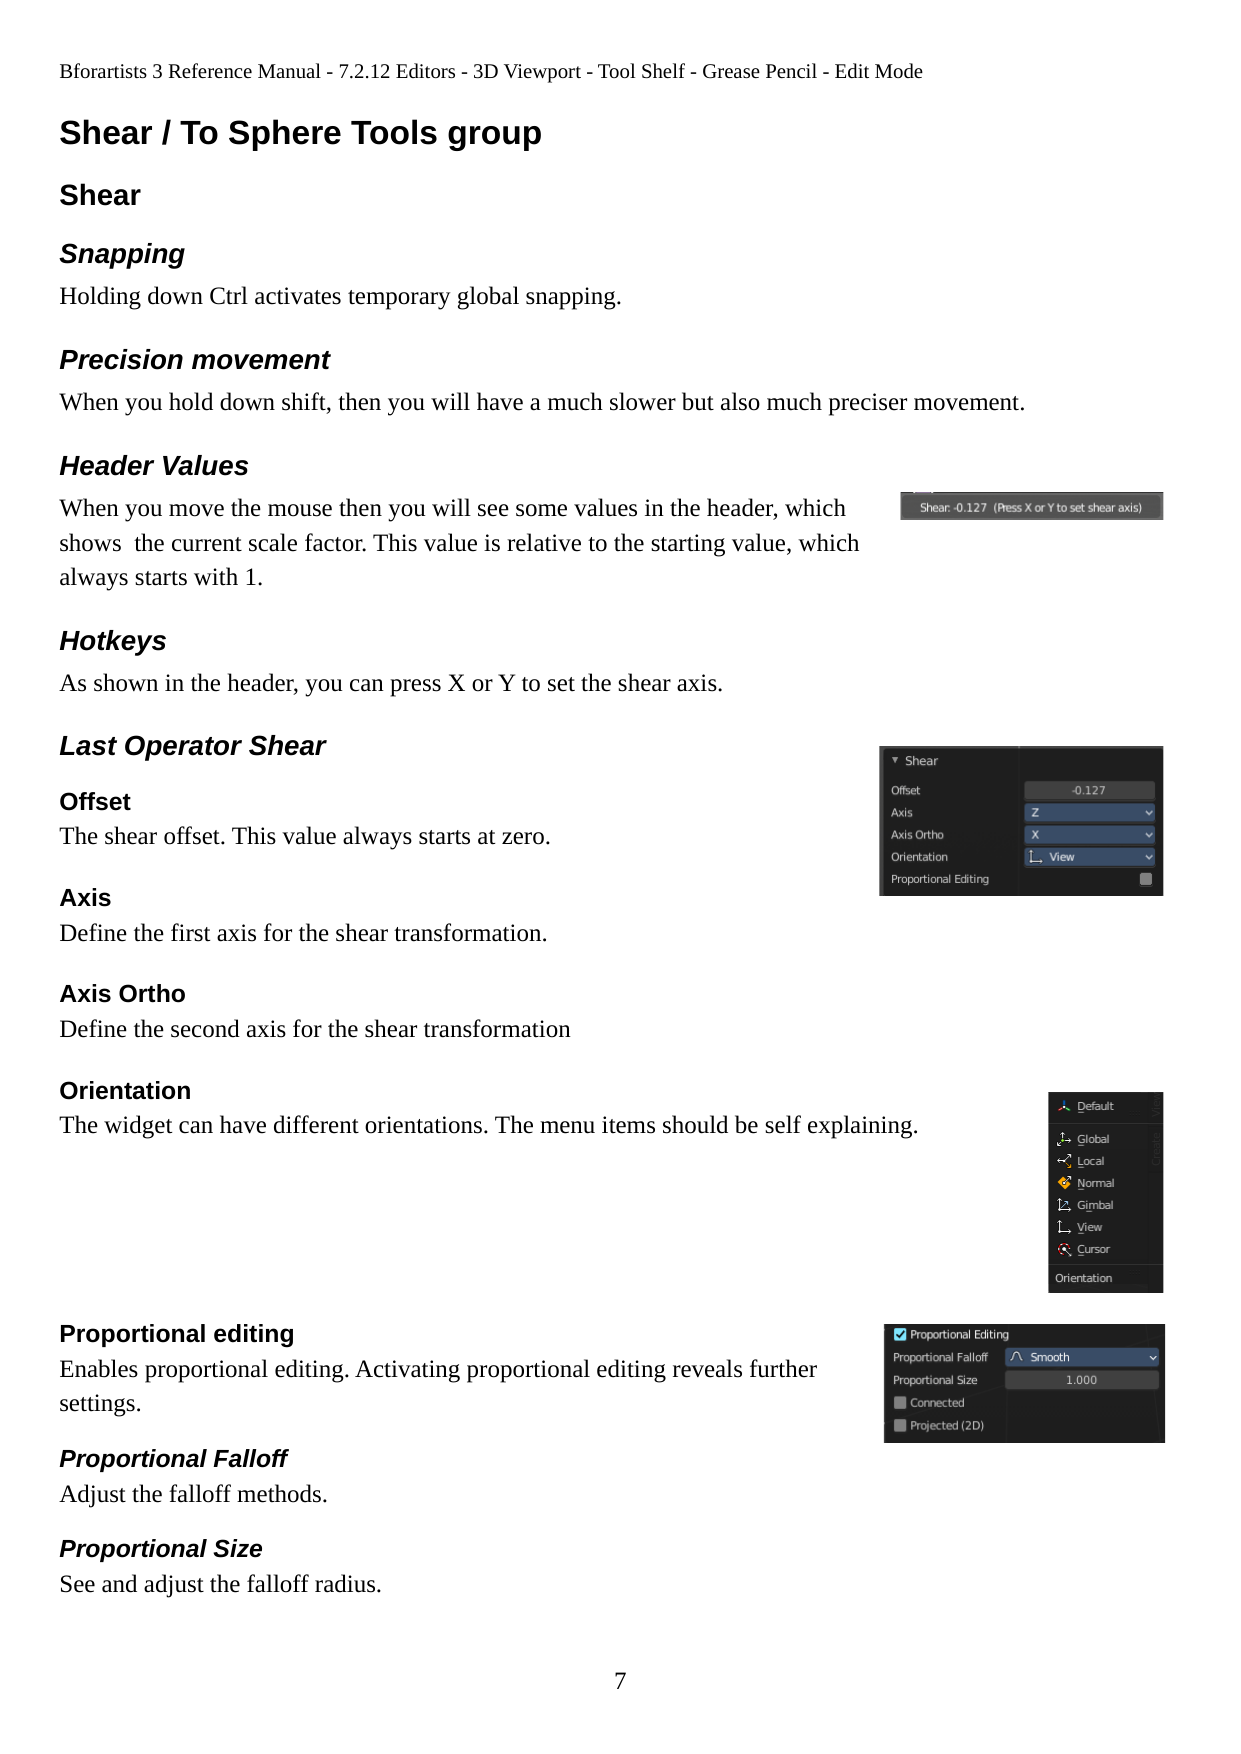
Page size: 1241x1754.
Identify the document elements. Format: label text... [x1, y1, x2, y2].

picture [883, 1324, 1166, 1443]
subtitle Proportional editing [59, 1319, 1181, 1348]
text Define the second axis for the shear transformation [59, 1014, 1181, 1043]
subtitle Precision movement [59, 343, 1181, 375]
subtitle Proportional Falloff [59, 1444, 1181, 1472]
subtitle Axis [59, 883, 1181, 912]
subtitle Proportional Size [59, 1534, 1181, 1562]
picture [1048, 1092, 1164, 1293]
subtitle Offset [59, 787, 879, 815]
text The widget can have different orientations. The menu items should be self explaining. [59, 1111, 1048, 1139]
subtitle Shear [59, 178, 1181, 212]
subtitle Shear / To Sphere Tools group [59, 113, 1181, 151]
subtitle Last Operator Shear [59, 730, 1181, 762]
subtitle Snapping [59, 237, 1181, 269]
text Adjust the falloff methods. [59, 1479, 1181, 1507]
text As shown in the header, you can press X or Y to set the shear axis. [59, 668, 1181, 697]
subtitle Hotkeys [59, 624, 1181, 656]
text Define the first axis for the shear transformation. [59, 918, 1181, 947]
picture [900, 492, 1164, 520]
subtitle Axis Ortho [59, 979, 1181, 1008]
text When you move the mouse then you will see some values in the header, which shows the current scale factor. This value is relative to the starting value, which always starts with 1. [59, 493, 1181, 591]
subtitle Header Values [59, 449, 1181, 481]
subtitle [1164, 787, 1181, 815]
text The shear offset. This value always starts at zero. [59, 821, 879, 850]
text See and adjust the falloff radius. [59, 1569, 1181, 1597]
text Holding down Ctrl activates temporary global snapping. [59, 281, 1181, 310]
text Enables proportional editing. Activating proportional editing reveals further settings. [59, 1354, 883, 1417]
picture [879, 746, 1164, 896]
subtitle Orientation [59, 1076, 1181, 1104]
text When you hold down shift, then you will have a much slower but also much preciser movement. [59, 387, 1181, 416]
